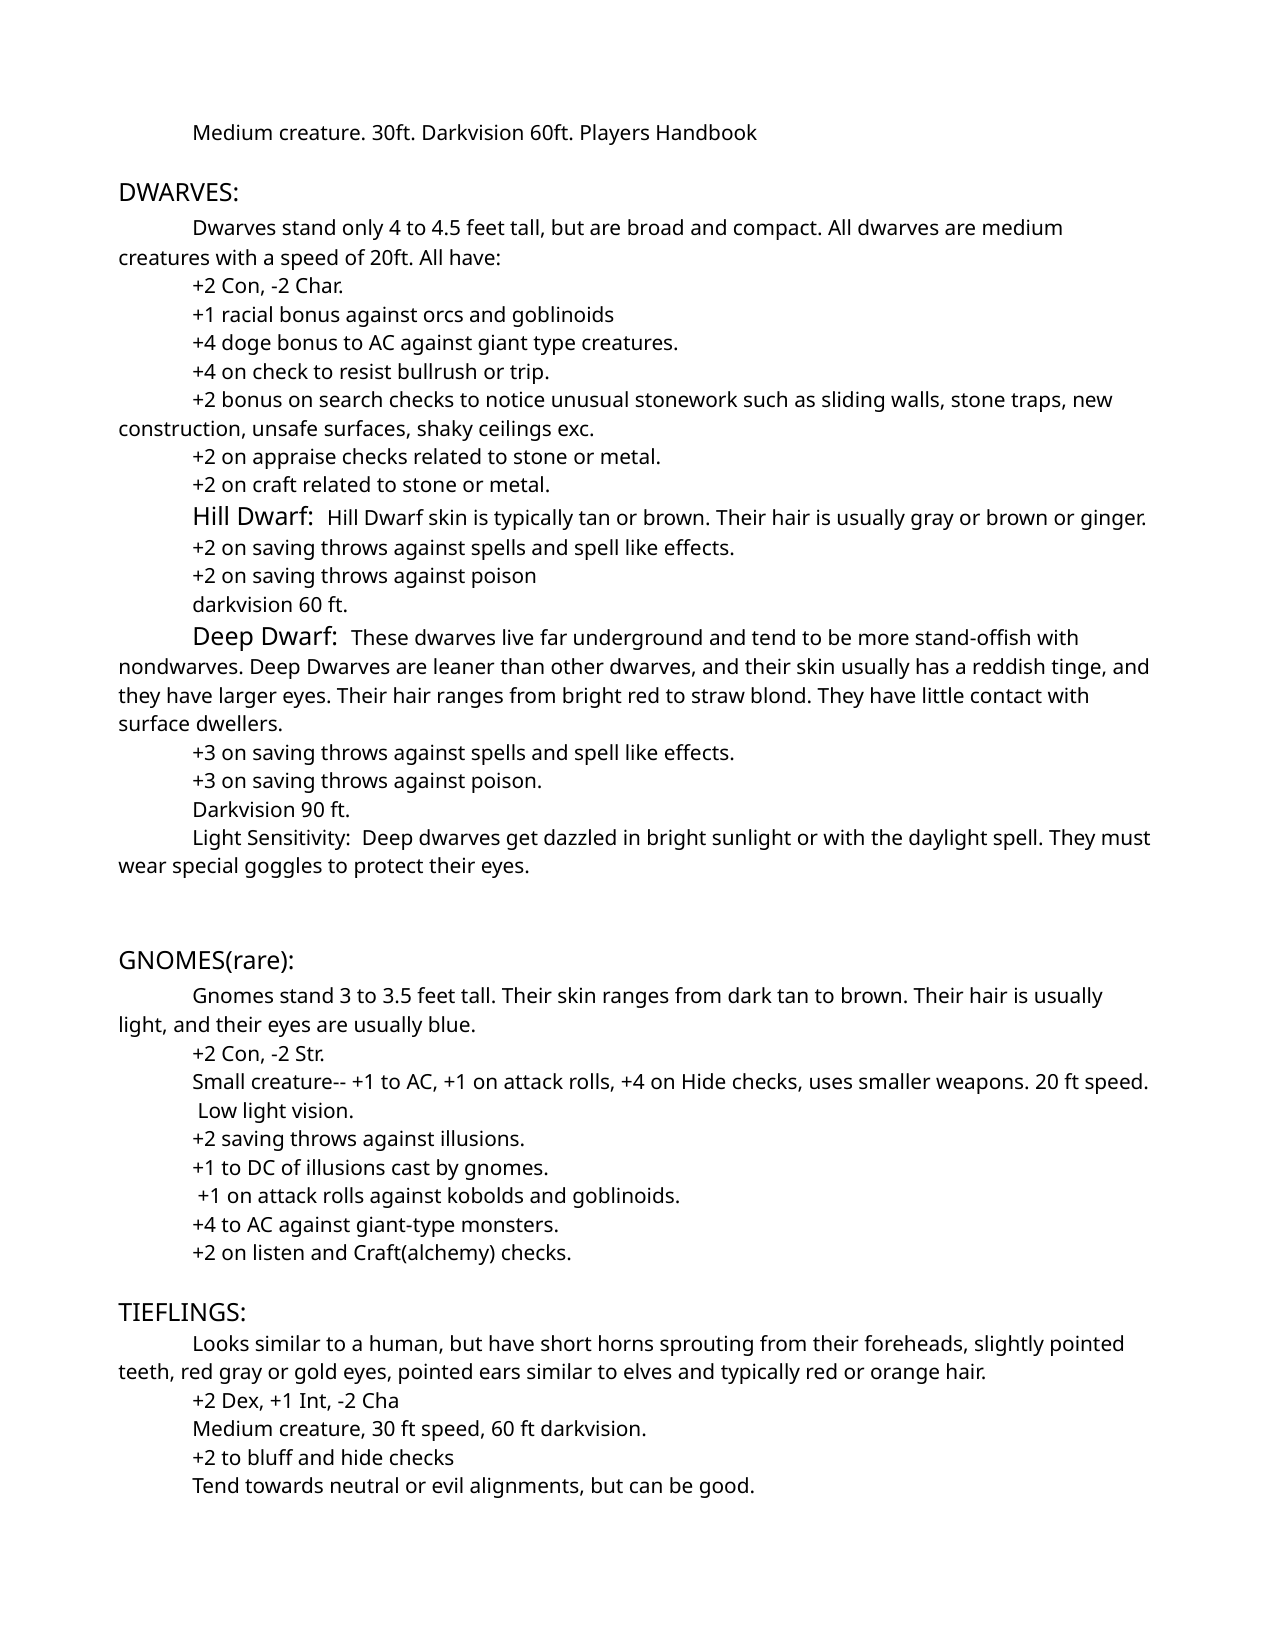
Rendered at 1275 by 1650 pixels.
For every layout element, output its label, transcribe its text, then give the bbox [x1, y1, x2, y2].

text +2 on craft related to stone or metal. [118, 471, 1157, 499]
text +4 on check to resist bullrush or trip. [118, 357, 1157, 385]
text +2 bonus on search checks to notice unusual stonework such as sliding walls, stone traps, new construction, unsafe surfaces, shaky ceilings exc. [118, 385, 1157, 442]
text Tend towards neutral or evil alignments, but can be good. [118, 1471, 1157, 1500]
text +2 on saving throws against spells and spell like effects. [118, 533, 1157, 562]
text Medium creature, 30 ft speed, 60 ft darkvision. [118, 1414, 1157, 1443]
text +1 racial bonus against orcs and goblinoids [118, 300, 1157, 328]
text GNOMES(rare): [118, 942, 1157, 977]
text Gnomes stand 3 to 3.5 feet tall. Their skin ranges from dark tan to brown. Their hair is usually light, and their eyes are usually blue. [118, 977, 1157, 1039]
text +2 on saving throws against poison [118, 562, 1157, 590]
text +2 on appraise checks related to stone or metal. [118, 442, 1157, 471]
text Light Sensitivity: Deep dwarves get dazzled in bright sunlight or with the daylight spell. They must wear special goggles to protect their eyes. [118, 823, 1157, 880]
text +2 Con, -2 Str. [118, 1039, 1157, 1067]
text +1 on attack rolls against kobolds and goblinoids. [118, 1181, 1157, 1210]
text Low light vision. [118, 1096, 1157, 1124]
text +4 to AC against giant-type monsters. [118, 1210, 1157, 1238]
text +2 on listen and Craft(alchemy) checks. [118, 1238, 1157, 1267]
text Darkvision 90 ft. [118, 795, 1157, 823]
text Hill Dwarf: Hill Dwarf skin is typically tan or brown. Their hair is usually gray or brown or ginger. [118, 499, 1157, 533]
text Medium creature. 30ft. Darkvision 60ft. Players Handbook [118, 118, 1157, 147]
text +2 saving throws against illusions. [118, 1124, 1157, 1153]
text +1 to DC of illusions cast by gnomes. [118, 1153, 1157, 1181]
text Deep Dwarf: These dwarves live far underground and tend to be more stand-offish with nondwarves. Deep Dwarves are leaner than other dwarves, and their skin usually has a reddish tinge, and they have larger eyes. Their hair ranges from bright red to straw blond. They have little contact with surface dwellers. [118, 618, 1157, 738]
text +3 on saving throws against poison. [118, 766, 1157, 795]
text DWARVES: [118, 175, 1157, 209]
text Small creature-- +1 to AC, +1 on attack rolls, +4 on Hide checks, uses smaller weapons. 20 ft speed. [118, 1067, 1157, 1096]
text Dwarves stand only 4 to 4.5 feet tall, but are broad and compact. All dwarves are medium creatures with a speed of 20ft. All have: [118, 209, 1157, 272]
text Looks similar to a human, but have short horns sprouting from their foreheads, slightly pointed teeth, red gray or gold eyes, pointed ears similar to elves and typically red or orange hair. [118, 1329, 1157, 1386]
text +2 Dex, +1 Int, -2 Cha [118, 1386, 1157, 1414]
text +3 on saving throws against spells and spell like effects. [118, 738, 1157, 766]
text +2 Con, -2 Char. [118, 272, 1157, 300]
text +2 to bluff and hide checks [118, 1443, 1157, 1471]
text darkvision 60 ft. [118, 590, 1157, 618]
text TIEFLINGS: [118, 1295, 1157, 1329]
text +4 doge bonus to AC against giant type creatures. [118, 328, 1157, 357]
